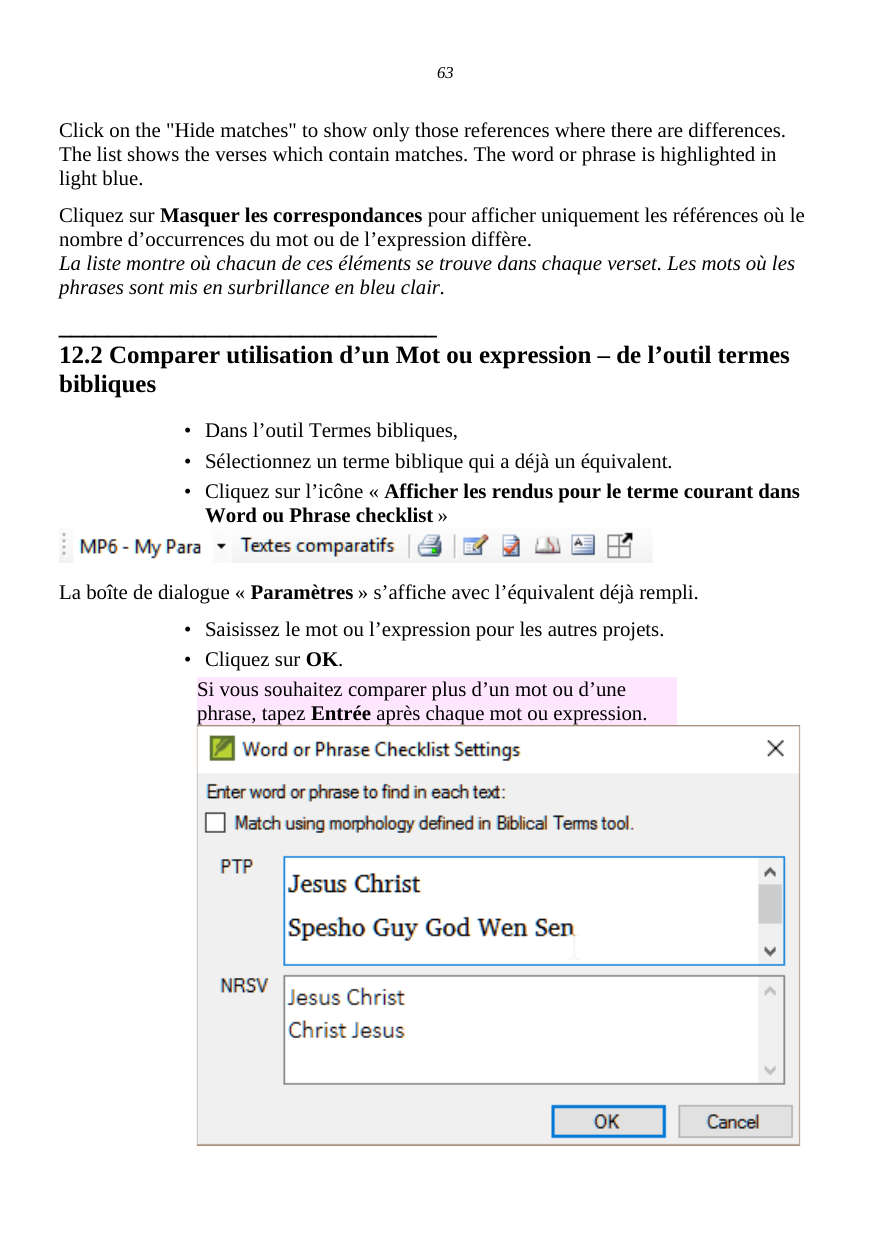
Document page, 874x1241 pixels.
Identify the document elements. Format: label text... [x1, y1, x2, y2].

text The list shows the verses which contain matches. The word or phrase is highlighted in light blue. [59, 142, 815, 190]
list Cliquez sur l’icône « Afficher les rendus pour le terme courant dans Word ou Phrase checklist » [184, 479, 815, 527]
picture [58, 527, 653, 563]
list Dans l’outil Termes bibliques, [184, 418, 815, 442]
list Sélectionnez un terme biblique qui a déjà un équivalent. [184, 449, 815, 473]
list Saisissez le mot ou l’expression pour les autres projets. [184, 617, 815, 641]
text Si vous souhaitez comparer plus d’un mot ou d’une phrase, tapez Entrée après chaque mot ou expression. [197, 677, 677, 725]
text La liste montre où chacun de ces éléments se trouve dans chaque verset. Les mots où les phrases sont mis en surbrillance en bleu clair. [59, 251, 815, 299]
text 12.2 Comparer utilisation d’un Mot ou expression – de l’outil termes bibliques [59, 340, 815, 398]
text Cliquez sur Masquer les correspondances pour afficher uniquement les références où le nombre d’occurrences du mot ou de l’expression diffère. [59, 203, 815, 251]
text Click on the "Hide matches" to show only those references where there are differences. [59, 118, 815, 142]
list Cliquez sur OK. [184, 647, 815, 671]
text La boîte de dialogue « Paramètres » s’affiche avec l’équivalent déjà rempli. [59, 580, 815, 604]
picture [196, 725, 800, 1146]
